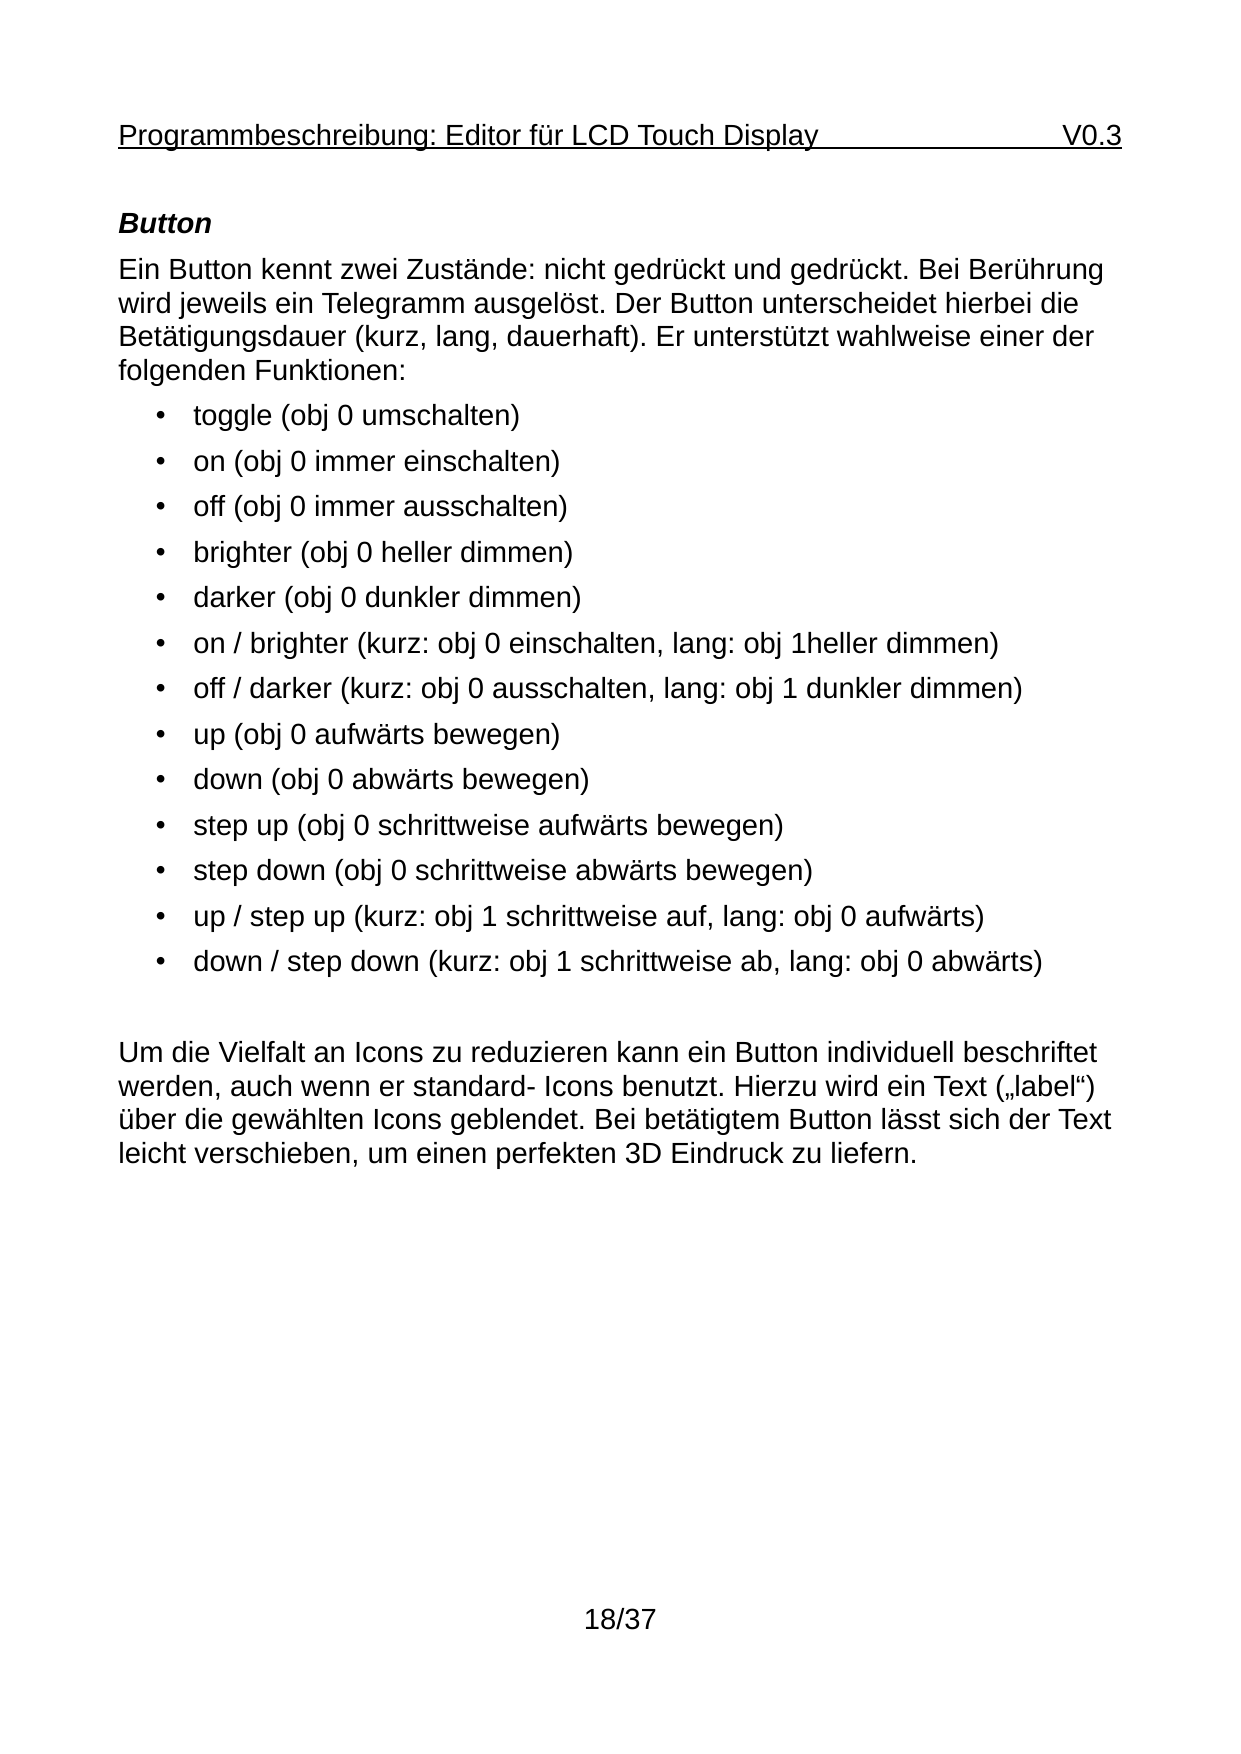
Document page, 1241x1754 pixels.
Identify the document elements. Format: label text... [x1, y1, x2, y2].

list off / darker (kurz: obj 0 ausschalten, lang: obj 1 dunkler dimmen) [156, 671, 1122, 705]
list on / brighter (kurz: obj 0 einschalten, lang: obj 1heller dimmen) [156, 626, 1122, 659]
list up / step up (kurz: obj 1 schrittweise auf, lang: obj 0 aufwärts) [156, 899, 1122, 933]
list brighter (obj 0 heller dimmen) [156, 535, 1122, 568]
list down / step down (kurz: obj 1 schrittweise ab, lang: obj 0 abwärts) [156, 944, 1122, 978]
list up (obj 0 aufwärts bewegen) [156, 717, 1122, 751]
list on (obj 0 immer einschalten) [156, 444, 1122, 477]
list down (obj 0 abwärts bewegen) [156, 762, 1122, 796]
text Um die Vielfalt an Icons zu reduzieren kann ein Button individuell beschriftet werden, auch wenn er standard- Icons benutzt. Hierzu wird ein Text („label“) über die gewählten Icons geblendet. Bei betätigtem Button lässt sich der Text leicht verschieben, um einen perfekten 3D Eindruck zu liefern. [118, 1035, 1122, 1169]
list step down (obj 0 schrittweise abwärts bewegen) [156, 853, 1122, 887]
list off (obj 0 immer ausschalten) [156, 489, 1122, 523]
list step up (obj 0 schrittweise aufwärts bewegen) [156, 808, 1122, 842]
list toggle (obj 0 umschalten) [156, 398, 1122, 432]
subtitle Button [118, 206, 1122, 240]
text Ein Button kennt zwei Zustände: nicht gedrückt und gedrückt. Bei Berührung wird jeweils ein Telegramm ausgelöst. Der Button unterscheidet hierbei die Betätigungsdauer (kurz, lang, dauerhaft). Er unterstützt wahlweise einer der folgenden Funktionen: [118, 252, 1122, 386]
list darker (obj 0 dunkler dimmen) [156, 580, 1122, 614]
